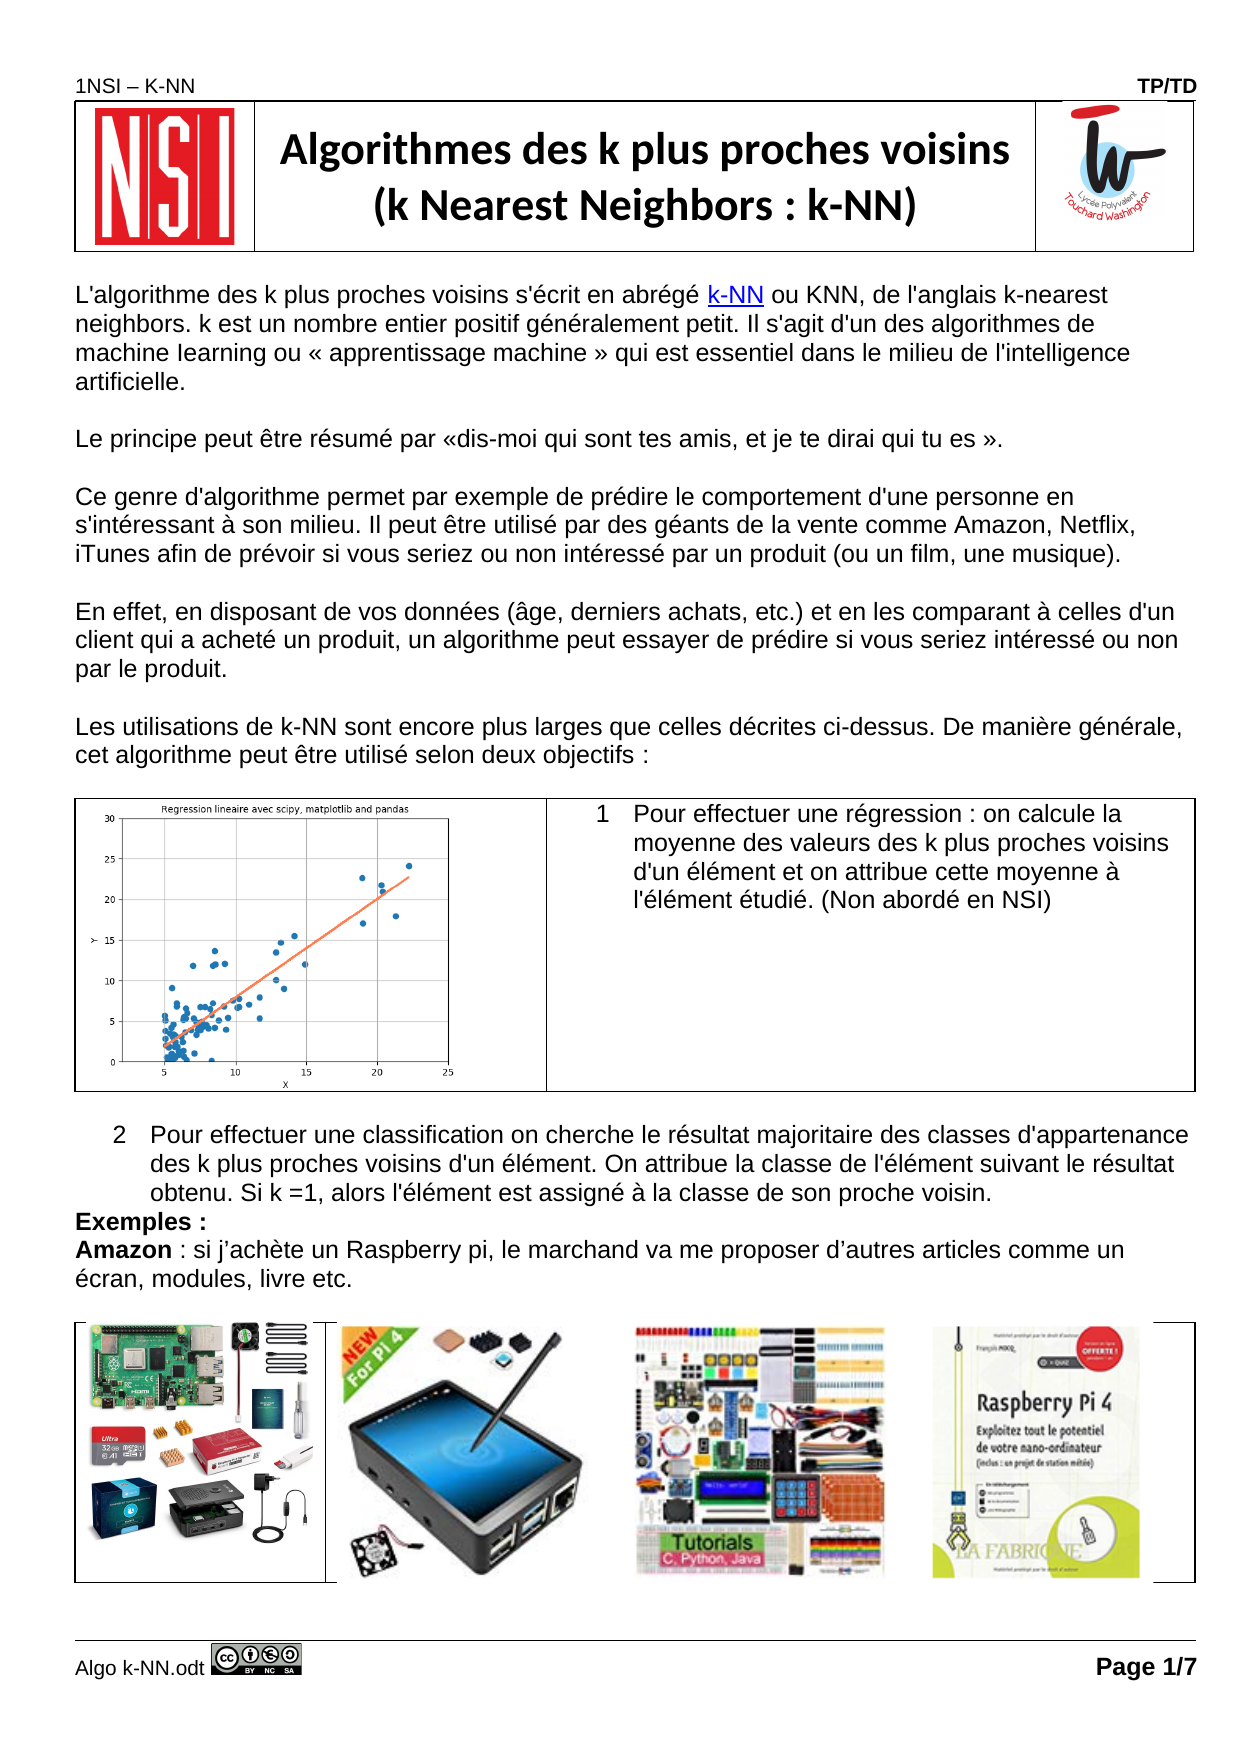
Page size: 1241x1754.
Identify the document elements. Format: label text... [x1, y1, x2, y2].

text Les utilisations de k-NN sont encore plus larges que celles décrites ci-dessus. De manière générale, cet algorithme peut être utilisé selon deux objectifs : [75, 712, 1196, 769]
text Exemples : [75, 1207, 1196, 1236]
text L'algorithme des k plus proches voisins s'écrit en abrégé k-NN ou KNN, de l'anglais k-nearest neighbors. k est un nombre entier positif généralement petit. Il s'agit d'un des algorithmes de machine Iearning ou « apprentissage machine » qui est essentiel dans le milieu de l'intelligence artificielle. [75, 281, 1196, 396]
table_header [326, 1323, 336, 1582]
table_header Pour effectuer une régression : on calcule la moyenne des valeurs des k plus proches voisins d'un élément et on attribue cette moyenne à l'élément étudié. (Non abordé en NSI) [547, 799, 1194, 1091]
picture [211, 1643, 302, 1675]
picture [1062, 101, 1168, 223]
text En effet, en disposant de vos données (âge, derniers achats, etc.) et en les comparant à celles d'un client qui a acheté un produit, un algorithme peut essayer de prédire si vous seriez intéressé ou non par le produit. [75, 597, 1196, 683]
list Pour effectuer une classification on cherche le résultat majoritaire des classes d'appartenance des k plus proches voisins d'un élément. On attribue la classe de l'élément suivant le résultat obtenu. Si k =1, alors l'élément est assigné à la classe de son proche voisin. [112, 1121, 1196, 1207]
table_header [76, 1323, 325, 1582]
picture [86, 1322, 313, 1544]
text Ce genre d'algorithme permet par exemple de prédire le comportement d'une personne en s'intéressant à son milieu. Il peut être utilisé par des géants de la vente comme Amazon, Netflix, iTunes afin de prévoir si vous seriez ou non intéressé par un produit (ou un film, une musique). [75, 482, 1196, 568]
table_header [1036, 102, 1193, 251]
text Le principe peut être résumé par «dis-moi qui sont tes amis, et je te dirai qui tu es ». [75, 424, 1196, 453]
table_header [76, 799, 86, 1091]
table_header [76, 102, 254, 251]
text Amazon : si j’achète un Raspberry pi, le marchand va me proposer d’autres articles comme un écran, modules, livre etc. [75, 1236, 1196, 1293]
table_header [1154, 1323, 1194, 1582]
table_header Algorithmes des k plus proches voisins (k Nearest Neighbors : k-NN) [255, 102, 1035, 251]
table_header [463, 799, 546, 1091]
